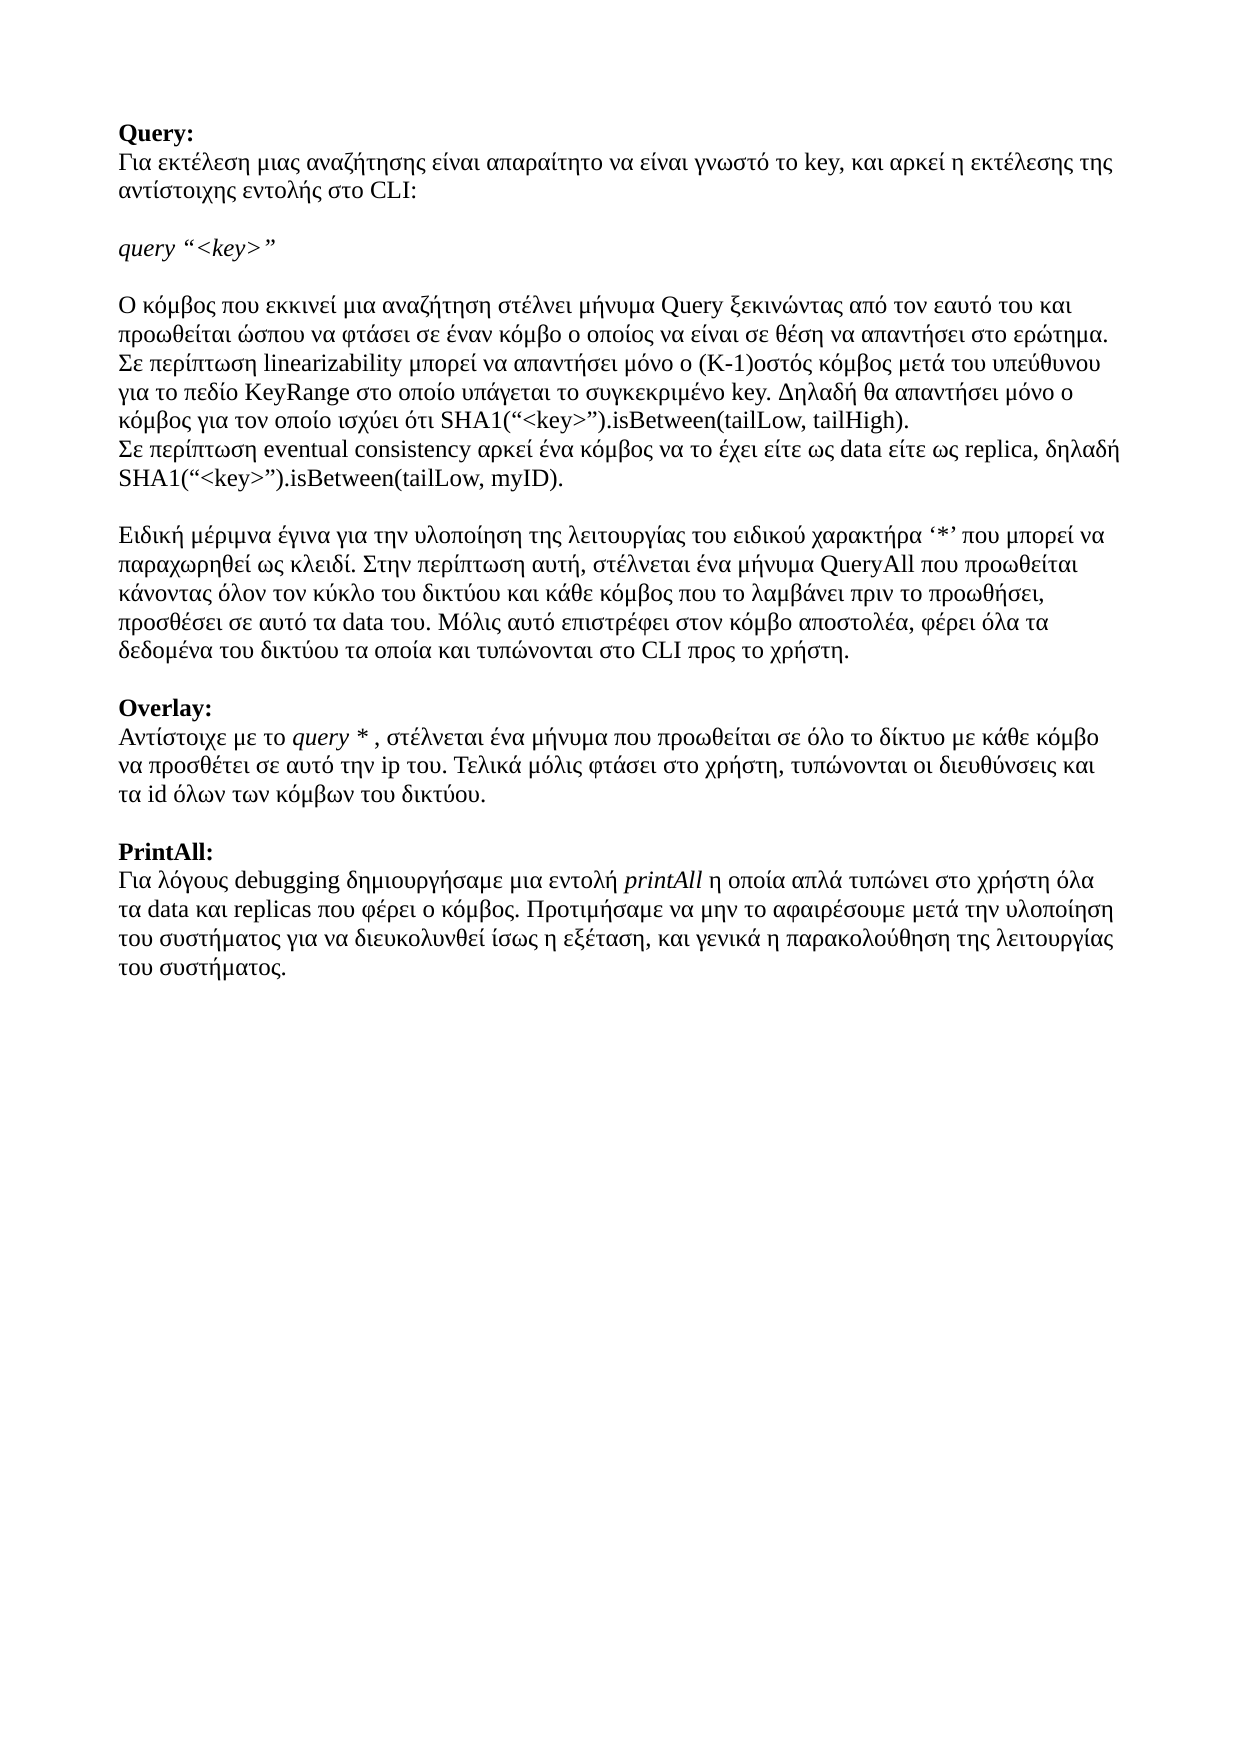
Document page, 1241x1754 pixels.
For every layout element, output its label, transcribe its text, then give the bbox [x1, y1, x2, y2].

text Query: [118, 118, 1122, 147]
text PrintAll: [118, 837, 1122, 866]
text Ο κόμβος που εκκινεί μια αναζήτηση στέλνει μήνυμα Query ξεκινώντας από τον εαυτό του και προωθείται ώσπου να φτάσει σε έναν κόμβο ο οποίος να είναι σε θέση να απαντήσει στο ερώτημα. [118, 291, 1122, 348]
text Overlay: [118, 693, 1122, 722]
text query “<key>” [118, 233, 1122, 262]
text Ειδική μέριμνα έγινα για την υλοποίηση της λειτουργίας του ειδικού χαρακτήρα ‘*’ που μπορεί να παραχωρηθεί ως κλειδί. Στην περίπτωση αυτή, στέλνεται ένα μήνυμα QueryAll που προωθείται κάνοντας όλον τον κύκλο του δικτύου και κάθε κόμβος που το λαμβάνει πριν το προωθήσει, προσθέσει σε αυτό τα data του. Μόλις αυτό επιστρέφει στον κόμβο αποστολέα, φέρει όλα τα δεδομένα του δικτύου τα οποία και τυπώνονται στο CLI προς το χρήστη. [118, 521, 1122, 664]
text Για εκτέλεση μιας αναζήτησης είναι απαραίτητο να είναι γνωστό το key, και αρκεί η εκτέλεσης της αντίστοιχης εντολής στο CLI: [118, 147, 1122, 204]
text Αντίστοιχε με το query * , στέλνεται ένα μήνυμα που προωθείται σε όλο το δίκτυο με κάθε κόμβο να προσθέτει σε αυτό την ip του. Τελικά μόλις φτάσει στο χρήστη, τυπώνονται οι διευθύνσεις και τα id όλων των κόμβων του δικτύου. [118, 722, 1122, 808]
text Σε περίπτωση eventual consistency αρκεί ένα κόμβος να το έχει είτε ως data είτε ως replica, δηλαδή SHA1(“<key>”).isBetween(tailLow, myID). [118, 434, 1122, 492]
text Για λόγους debugging δημιουργήσαμε μια εντολή printAll η οποία απλά τυπώνει στο χρήστη όλα τα data και replicas που φέρει ο κόμβος. Προτιμήσαμε να μην το αφαιρέσουμε μετά την υλοποίηση του συστήματος για να διευκολυνθεί ίσως η εξέταση, και γενικά η παρακολούθηση της λειτουργίας του συστήματος. [118, 866, 1122, 981]
text Σε περίπτωση linearizability μπορεί να απαντήσει μόνο ο (Κ-1)οστός κόμβος μετά του υπεύθυνου για το πεδίο KeyRange στο οποίο υπάγεται το συγκεκριμένο key. Δηλαδή θα απαντήσει μόνο ο κόμβος για τον οποίο ισχύει ότι SHA1(“<key>”).isBetween(tailLow, tailHigh). [118, 348, 1122, 434]
